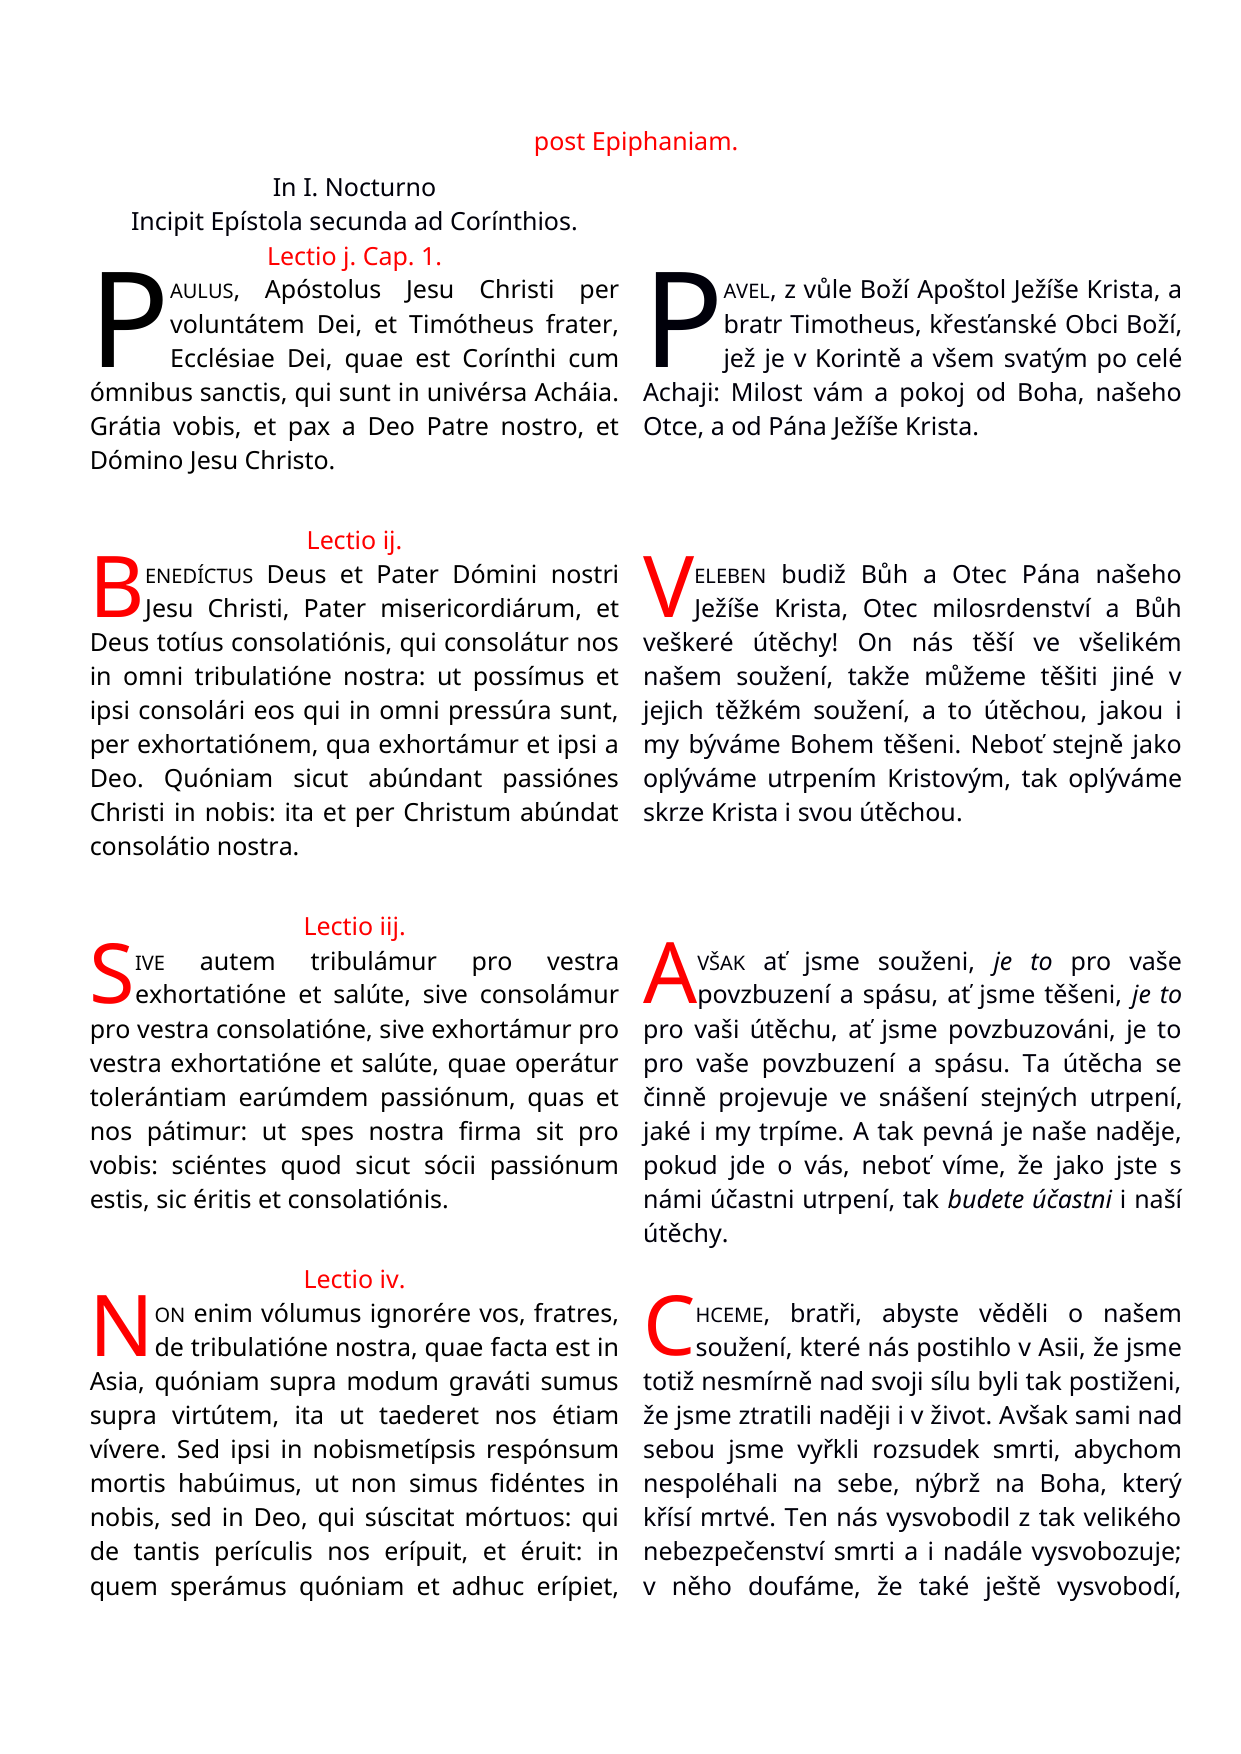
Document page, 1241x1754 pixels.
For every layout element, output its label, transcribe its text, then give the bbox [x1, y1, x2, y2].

table_cell post Epiphaniam. [78, 118, 1194, 164]
table_cell Lectio iij. Sive autem tribulámur pro vestra exhortatióne et salúte, sive consolámur pro vestra consolatióne, sive exhortámur pro vestra exhortatióne et salúte, quae operátur tolerántiam earúmdem passiónum, quas et nos pátimur: ut spes nostra firma sit pro vobis: sciéntes quod sicut sócii passiónum estis, sic éritis et consolatiónis. [78, 903, 631, 1256]
table_cell In I. Nocturno Incipit Epístola secunda ad Corínthios. Lectio j. Cap. 1. Paulus, Apóstolus Jesu Christi per voluntá­tem Dei, et Timótheus frater, Ecclésiae Dei, quae est Corínthi cum ómnibus sanctis, qui sunt in univérsa Acháia. Grátia vobis, et pax a Deo Patre nostro, et Dómino Jesu Christo. [78, 164, 631, 517]
table_cell Veleben budiž Bůh a Otec Pána našeho Ježíše Krista, Otec milosrdenství a Bůh veškeré útěchy! On nás těší ve všelikém našem soužení, takže můžeme těšiti jiné v jejich těžkém soužení, a to útěchou, jakou i my býváme Bohem těšeni. Neboť stejně jako oplýváme utrpením Kristovým, tak oplýváme skrze Krista i svou útěchou. [631, 517, 1194, 903]
table_cell Lectio iv. Non enim vólumus ignorére vos, fratres, de tribulatióne nostra, quae facta est in Asia, quóniam supra modum graváti sumus supra virtútem, ita ut taederet nos étiam vívere. Sed ipsi in nobismetípsis respónsum mortis habúimus, ut non simus fidéntes in nobis, sed in Deo, qui súscitat mórtuos: qui de tantis perículis nos erípuit, et éruit: in quem sperámus quóniam et adhuc erípiet, [78, 1256, 631, 1608]
table_cell Avšak ať jsme souženi, je to pro vaše povzbuzení a spásu, ať jsme těšeni, je to pro vaši útěchu, ať jsme povzbuzováni, je to pro vaše povzbuzení a spásu. Ta útěcha se činně projevuje ve snášení stejných utrpení, jaké i my trpíme. A tak pevná je naše naděje, pokud jde o vás, neboť víme, že jako jste s námi účastni utrpení, tak budete účastni i naší útěchy. [631, 903, 1194, 1256]
table_cell Pavel, z vůle Boží Apoštol Ježíše Krista, a bratr Timotheus, křesťanské Obci Boží, jež je v Korintě a všem svatým po celé Achaji: Milost vám a pokoj od Boha, našeho Otce, a od Pána Ježíše Krista. [631, 164, 1194, 517]
table_cell Lectio ij. Benedíctus Deus et Pater Dómini nostri Jesu Christi, Pater misericordiárum, et Deus totíus consolatiónis, qui consolátur nos in omni tribulatióne nostra: ut possímus et ipsi consolári eos qui in omni pressúra sunt, per exhortatiónem, qua exhortámur et ipsi a Deo. Quóniam sicut abúndant passiónes Christi in nobis: ita et per Christum abúndat consolátio nostra. [78, 517, 631, 903]
table_cell Chceme, bratři, abyste věděli o našem soužení, které nás postihlo v Asii, že jsme totiž nesmírně nad svoji sílu byli tak postiženi, že jsme ztratili naději i v život. Avšak sami nad sebou jsme vyřkli rozsudek smrti, abychom nespoléhali na sebe, nýbrž na Boha, který křísí mrtvé. Ten nás vysvobodil z tak velikého nebezpečenství smrti a i nadále vysvobozuje; v něho doufáme, že také ještě vysvobodí, [631, 1256, 1194, 1608]
